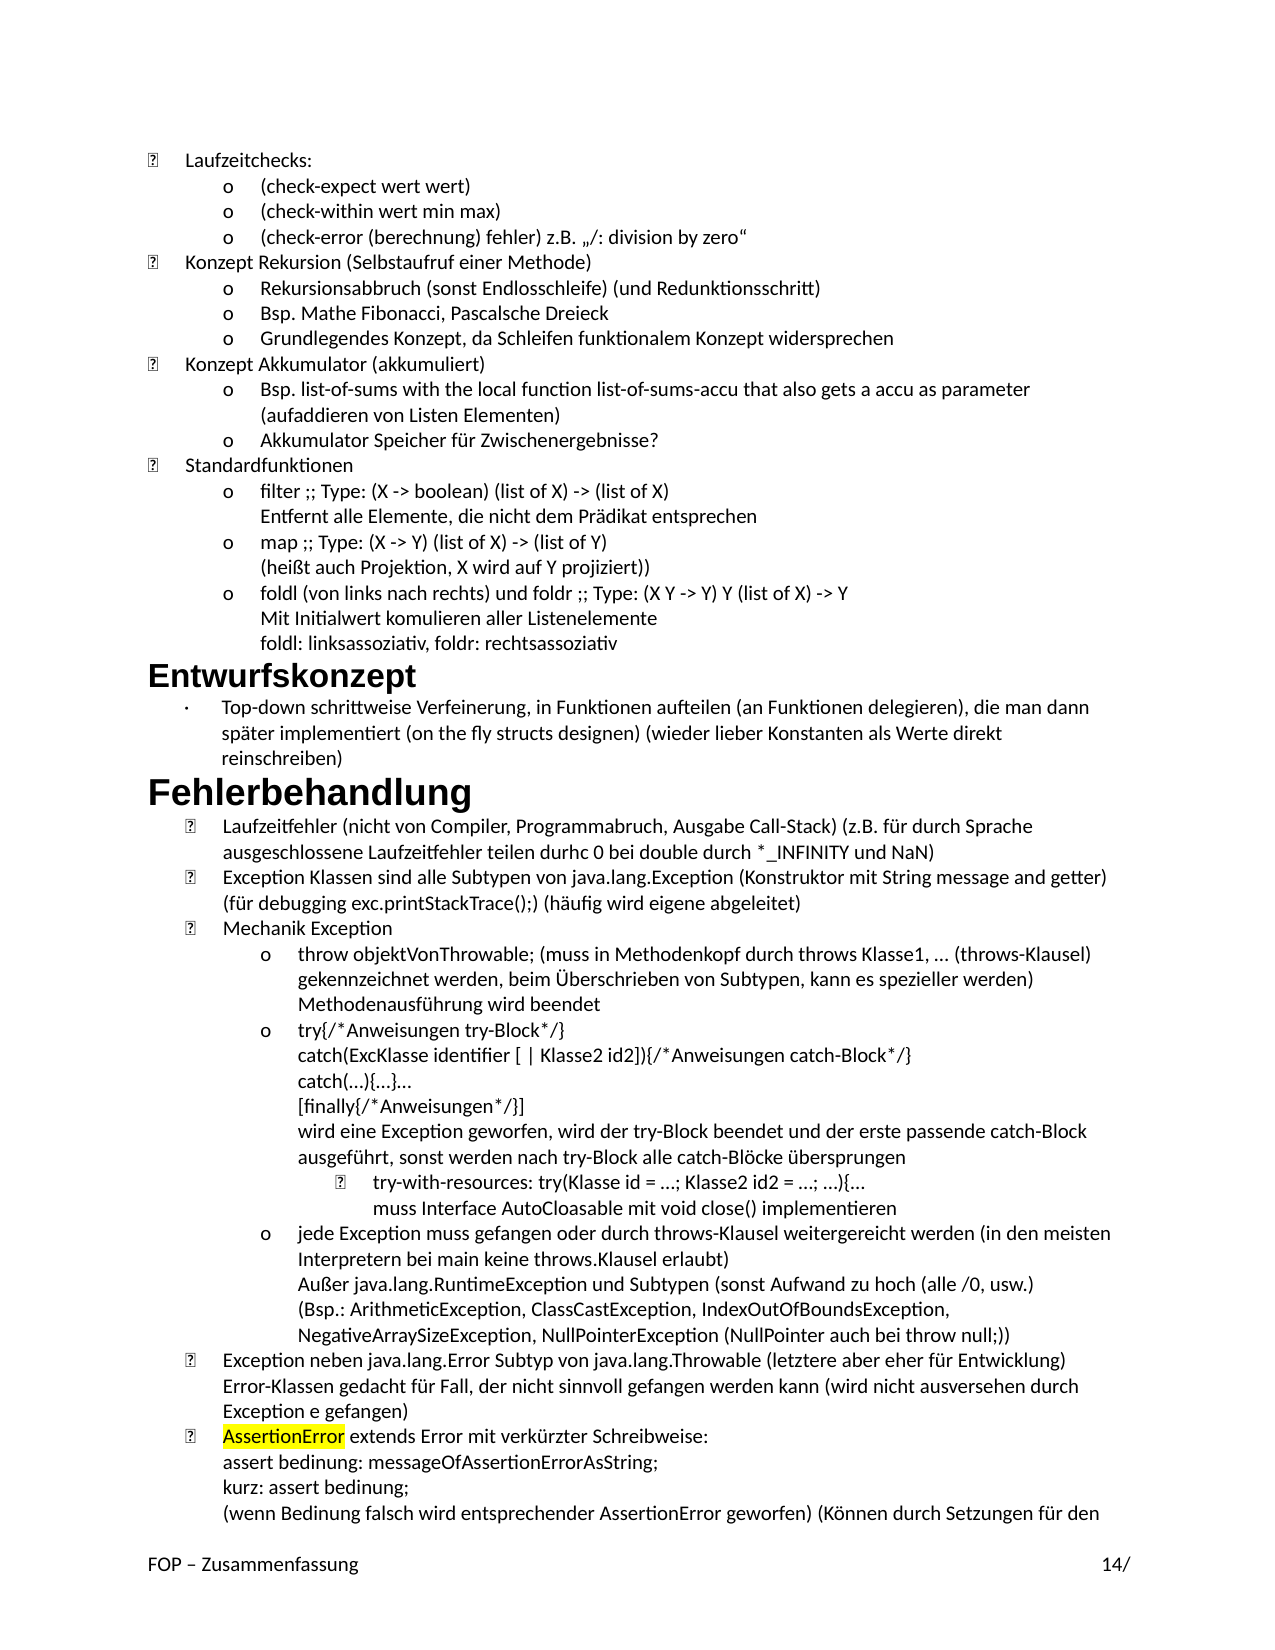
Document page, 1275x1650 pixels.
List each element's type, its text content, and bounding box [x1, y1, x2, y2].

list jede Exception muss gefangen oder durch throws-Klausel weitergereicht werden (in den meisten Interpretern bei main keine throws.Klausel erlaubt) Außer java.lang.RuntimeException und Subtypen (sonst Aufwand zu hoch (alle /0, usw.) (Bsp.: ArithmeticException, ClassCastException, IndexOutOfBoundsException, NegativeArraySizeException, NullPointerException (NullPointer auch bei throw null;)) [260, 1220, 1127, 1347]
list throw objektVonThrowable; (muss in Methodenkopf durch throws Klasse1, … (throws-Klausel) gekennzeichnet werden, beim Überschrieben von Subtypen, kann es spezieller werden) Methodenausführung wird beendet [260, 941, 1127, 1017]
list (check-error (berechnung) fehler) z.B. „/: division by zero“ [223, 224, 1127, 249]
list (check-expect wert wert) [223, 173, 1127, 198]
list Bsp. list-of-sums with the local function list-of-sums-accu that also gets a accu as parameter (aufaddieren von Listen Elementen) [223, 376, 1127, 427]
list AssertionError extends Error mit verkürzter Schreibweise: assert bedinung: messageOfAssertionErrorAsString; kurz: assert bedinung; (wenn Bedinung falsch wird entsprechender AssertionError geworfen) (Können durch Setzungen für den [185, 1424, 1127, 1525]
list Exception Klassen sind alle Subtypen von java.lang.Exception (Konstruktor mit String message and getter) (für debugging exc.printStackTrace();) (häufig wird eigene abgeleitet) [185, 864, 1127, 915]
list (check-within wert min max) [223, 198, 1127, 224]
list filter ;; Type: (X -> boolean) (list of X) -> (list of X) Entfernt alle Elemente, die nicht dem Prädikat entsprechen [223, 478, 1127, 529]
list try-with-resources: try(Klasse id = …; Klasse2 id2 = …; …){… muss Interface AutoCloasable mit void close() implementieren [335, 1169, 1127, 1220]
list Konzept Rekursion (Selbstaufruf einer Methode) [148, 249, 1127, 275]
subtitle Entwurfskonzept [148, 656, 1127, 694]
list foldl (von links nach rechts) und foldr ;; Type: (X Y -> Y) Y (list of X) -> Y Mit Initialwert komulieren aller Listenelemente foldl: linksassoziativ, foldr: rechtsassoziativ [223, 580, 1127, 656]
list Mechanik Exception [185, 915, 1127, 941]
list map ;; Type: (X -> Y) (list of X) -> (list of Y) (heißt auch Projektion, X wird auf Y projiziert)) [223, 529, 1127, 580]
list Konzept Akkumulator (akkumuliert) [148, 351, 1127, 376]
list Top-down schrittweise Verfeinerung, in Funktionen aufteilen (an Funktionen delegieren), die man dann später implementiert (on the fly structs designen) (wieder lieber Konstanten als Werte direkt reinschreiben) [184, 694, 1127, 771]
list Exception neben java.lang.Error Subtyp von java.lang.Throwable (letztere aber eher für Entwicklung) Error-Klassen gedacht für Fall, der nicht sinnvoll gefangen werden kann (wird nicht ausversehen durch Exception e gefangen) [185, 1347, 1127, 1424]
list Bsp. Mathe Fibonacci, Pascalsche Dreieck [223, 300, 1127, 326]
list Rekursionsabbruch (sonst Endlosschleife) (und Redunktionsschritt) [223, 275, 1127, 300]
list Laufzeitchecks: [148, 148, 1127, 173]
subtitle Fehlerbehandlung [148, 771, 1127, 814]
list Laufzeitfehler (nicht von Compiler, Programmabruch, Ausgabe Call-Stack) (z.B. für durch Sprache ausgeschlossene Laufzeitfehler teilen durhc 0 bei double durch *_INFINITY und NaN) [185, 814, 1127, 864]
list Standardfunktionen [148, 453, 1127, 478]
list Grundlegendes Konzept, da Schleifen funktionalem Konzept widersprechen [223, 326, 1127, 351]
list Akkumulator Speicher für Zwischenergebnisse? [223, 427, 1127, 453]
list try{/*Anweisungen try-Block*/} catch(ExcKlasse identifier [ | Klasse2 id2]){/*Anweisungen catch-Block*/} catch(…){…}… [finally{/*Anweisungen*/}] wird eine Exception geworfen, wird der try-Block beendet und der erste passende catch-Block ausgeführt, sonst werden nach try-Block alle catch-Blöcke übersprungen [260, 1017, 1127, 1169]
